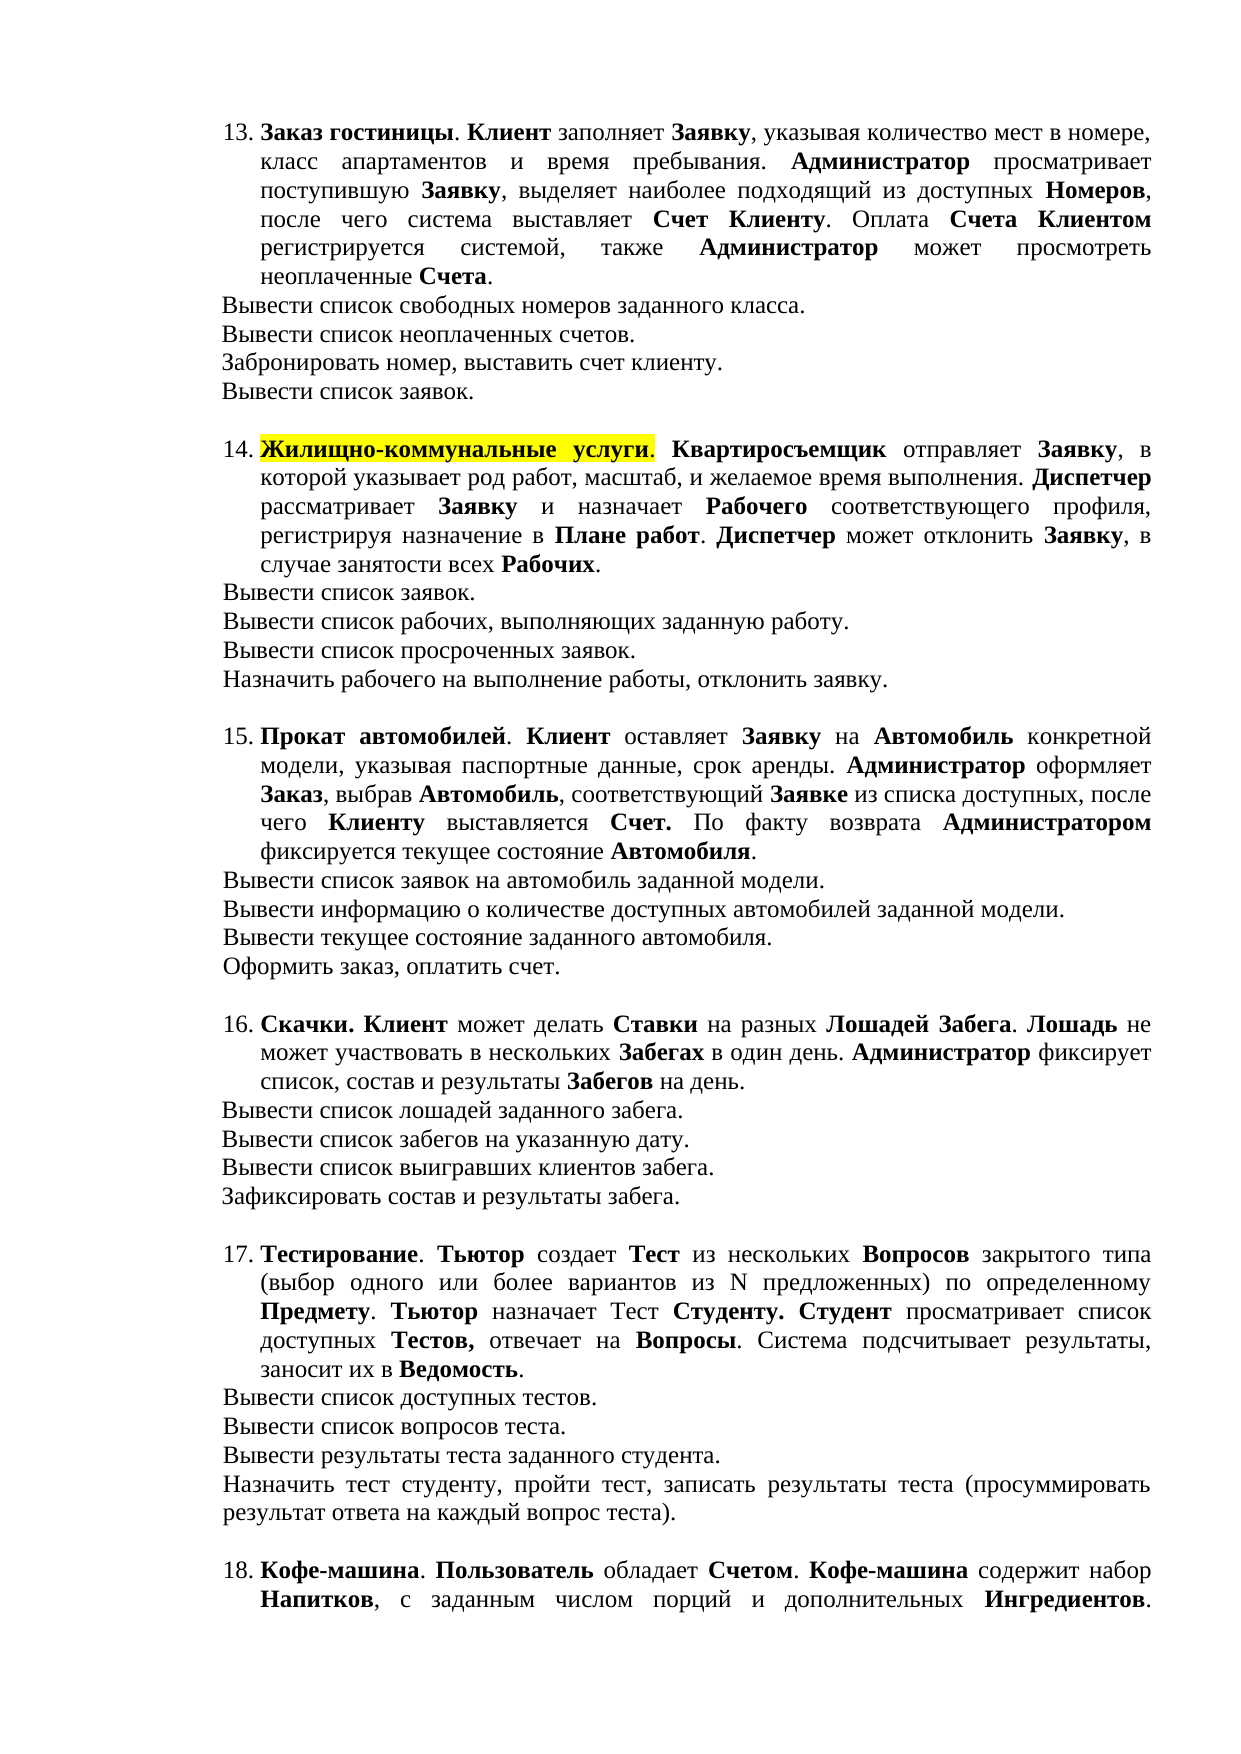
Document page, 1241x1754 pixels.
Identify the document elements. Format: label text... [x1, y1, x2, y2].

text Вывести результаты теста заданного студента. [223, 1440, 1152, 1469]
text Вывести список вопросов теста. [223, 1411, 1152, 1440]
text Вывести список рабочих, выполняющих заданную работу. [223, 606, 1152, 635]
list Прокат автомобилей. Клиент оставляет Заявку на Автомобиль конкретной модели, указывая паспортные данные, срок аренды. Администратор оформляет Заказ, выбрав Автомобиль, соответствующий Заявке из списка доступных, после чего Клиенту выставляется Счет. По факту возврата Администратором фиксируется текущее состояние Автомобиля. [223, 721, 1152, 865]
text Вывести список просроченных заявок. [223, 635, 1152, 664]
text Зафиксировать состав и результаты забега. [221, 1181, 1152, 1210]
list Скачки. Клиент может делать Ставки на разных Лошадей Забега. Лошадь не может участвовать в нескольких Забегах в один день. Администратор фиксирует список, состав и результаты Забегов на день. [223, 1009, 1152, 1095]
text Вывести список забегов на указанную дату. [221, 1124, 1152, 1152]
text Вывести список неоплаченных счетов. [221, 319, 1152, 347]
text Вывести список заявок. [223, 577, 1152, 606]
text Оформить заказ, оплатить счет. [223, 951, 1152, 980]
text Забронировать номер, выставить счет клиенту. [221, 347, 1152, 376]
text Назначить рабочего на выполнение работы, отклонить заявку. [223, 664, 1152, 692]
text Назначить тест студенту, пройти тест, записать результаты теста (просуммировать результат ответа на каждый вопрос теста). [223, 1469, 1152, 1526]
text Вывести текущее состояние заданного автомобиля. [223, 922, 1152, 951]
list Тестирование. Тьютор создает Тест из нескольких Вопросов закрытого типа (выбор одного или более вариантов из N предложенных) по определенному Предмету. Тьютор назначает Тест Студенту. Студент просматривает список доступных Тестов, отвечает на Вопросы. Система подсчитывает результаты, заносит их в Ведомость. [223, 1239, 1152, 1382]
text Вывести список выигравших клиентов забега. [221, 1152, 1152, 1181]
text Вывести список доступных тестов. [223, 1382, 1152, 1411]
text Вывести список заявок на автомобиль заданной модели. [223, 865, 1152, 894]
list Кофе-машина. Пользователь обладает Счетом. Кофе-машина содержит набор Напитков, с заданным числом порций и дополнительных Ингредиентов. [223, 1555, 1152, 1612]
text Вывести список заявок. [221, 376, 1152, 405]
text Вывести список свободных номеров заданного класса. [221, 290, 1152, 319]
list Жилищно-коммунальные услуги. Квартиросъемщик отправляет Заявку, в которой указывает род работ, масштаб, и желаемое время выполнения. Диспетчер рассматривает Заявку и назначает Рабочего соответствующего профиля, регистрируя назначение в Плане работ. Диспетчер может отклонить Заявку, в случае занятости всех Рабочих. [223, 434, 1152, 577]
list Заказ гостиницы. Клиент заполняет Заявку, указывая количество мест в номере, класс апартаментов и время пребывания. Администратор просматривает поступившую Заявку, выделяет наиболее подходящий из доступных Номеров, после чего система выставляет Счет Клиенту. Оплата Счета Клиентом регистрируется системой, также Администратор может просмотреть неоплаченные Счета. [223, 117, 1152, 290]
text Вывести информацию о количестве доступных автомобилей заданной модели. [223, 894, 1152, 922]
text Вывести список лошадей заданного забега. [221, 1095, 1152, 1124]
